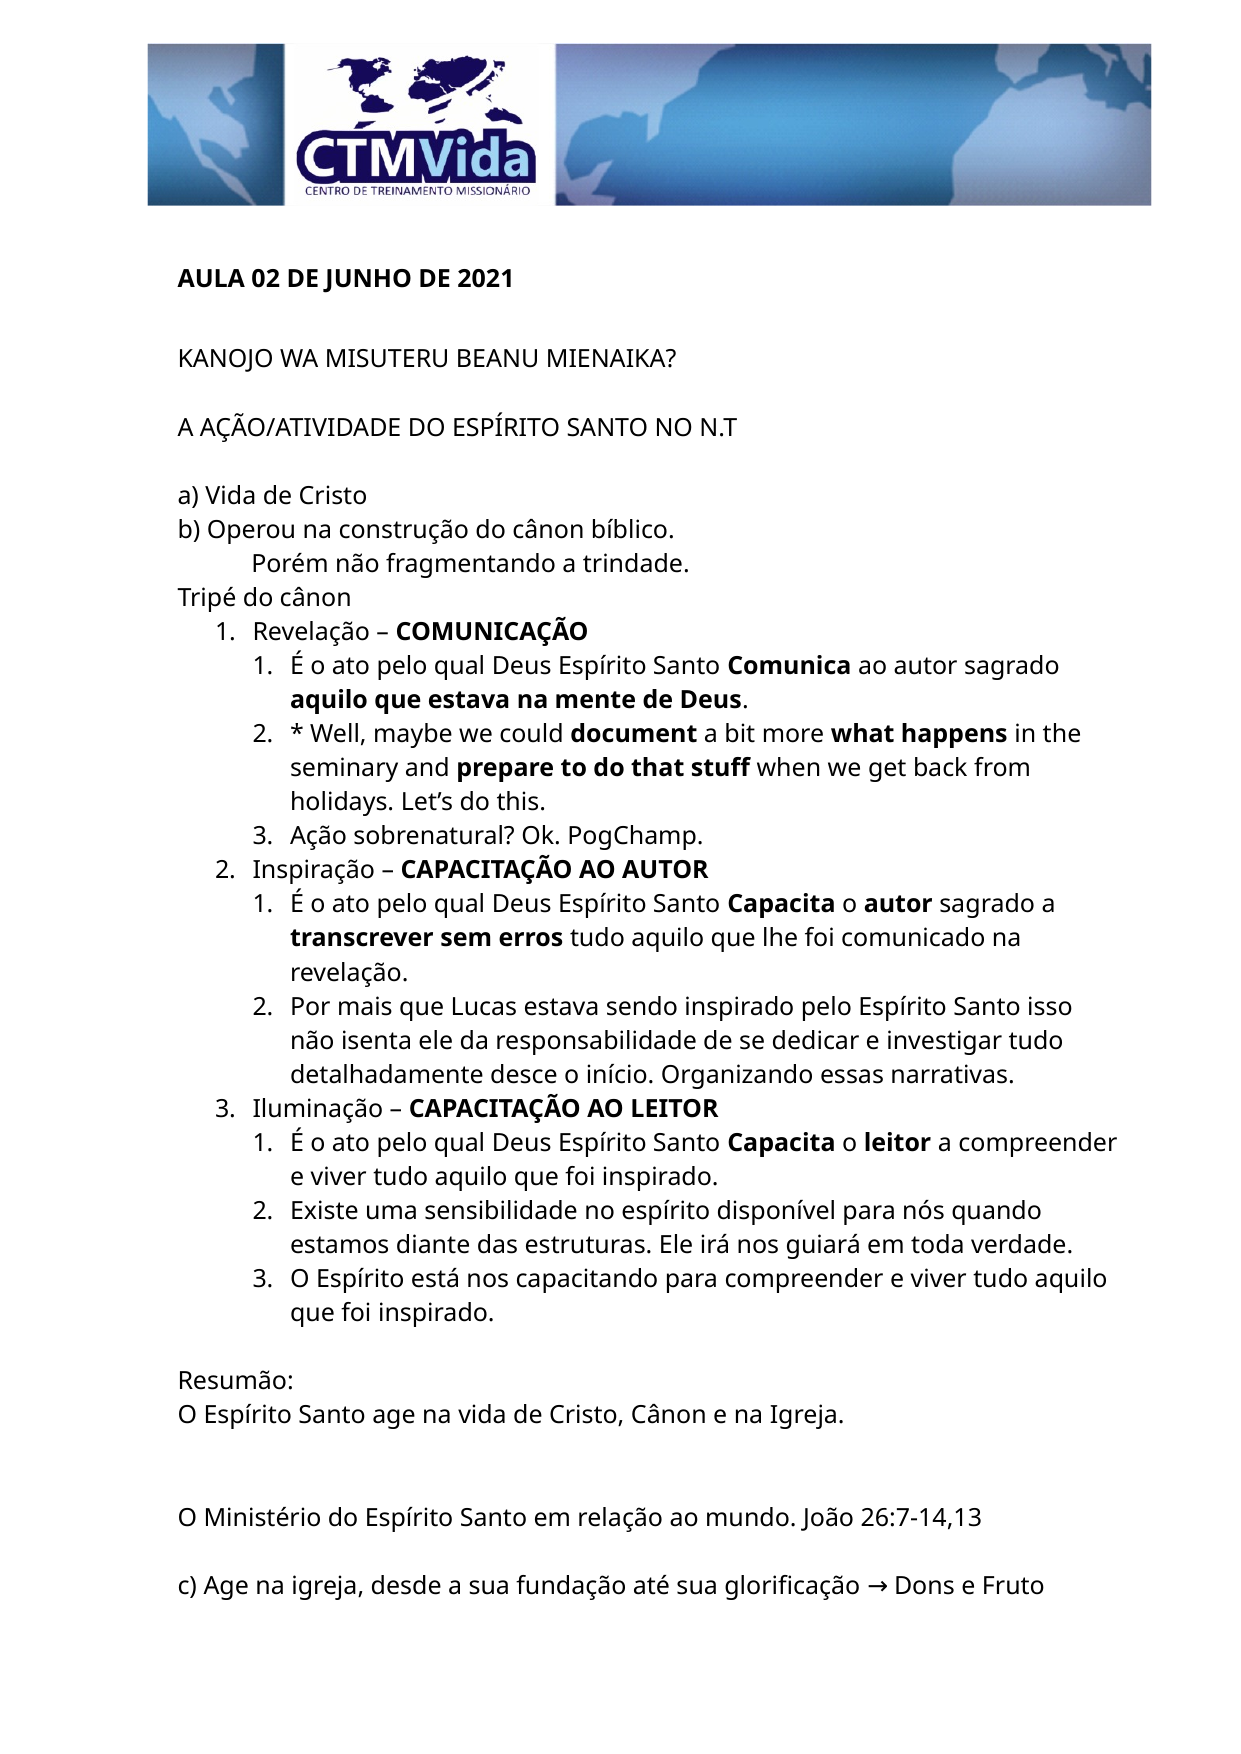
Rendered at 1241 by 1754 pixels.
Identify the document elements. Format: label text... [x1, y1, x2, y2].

text Resumão: [177, 1363, 1122, 1397]
list Iluminação – CAPACITAÇÃO AO LEITOR [215, 1090, 1122, 1124]
text O Espírito Santo age na vida de Cristo, Cânon e na Igreja. [177, 1397, 1122, 1431]
text a) Vida de Cristo [177, 477, 1122, 511]
list O Espírito está nos capacitando para compreender e viver tudo aquilo que foi inspirado. [252, 1261, 1122, 1329]
text c) Age na igreja, desde a sua fundação até sua glorificação → Dons e Fruto [177, 1567, 1122, 1601]
text Kanojo wa misuteru beanu mienaika? [177, 341, 1122, 375]
text Porém não fragmentando a trindade. [177, 545, 1122, 579]
list Por mais que Lucas estava sendo inspirado pelo Espírito Santo isso não isenta ele da responsabilidade de se dedicar e investigar tudo detalhadamente desce o início. Organizando essas narrativas. [252, 988, 1122, 1090]
list * Well, maybe we could document a bit more what happens in the seminary and prepare to do that stuff when we get back from holidays. Let’s do this. [252, 716, 1122, 818]
list É o ato pelo qual Deus Espírito Santo Comunica ao autor sagrado aquilo que estava na mente de Deus. [252, 648, 1122, 716]
picture [147, 43, 1152, 206]
list É o ato pelo qual Deus Espírito Santo Capacita o leitor a compreender e viver tudo aquilo que foi inspirado. [252, 1124, 1122, 1193]
text b) Operou na construção do cânon bíblico. [177, 511, 1122, 545]
list Existe uma sensibilidade no espírito disponível para nós quando estamos diante das estruturas. Ele irá nos guiará em toda verdade. [252, 1193, 1122, 1261]
list Inspiração – CAPACITAÇÃO AO AUTOR [215, 852, 1122, 886]
text O Ministério do Espírito Santo em relação ao mundo. João 26:7-14,13 [177, 1499, 1122, 1533]
subtitle Aula 02 de junho de 2021 [177, 260, 1122, 294]
text A ação/Atividade do espírito Santo no N.T [177, 409, 1122, 443]
list Ação sobrenatural? Ok. PogChamp. [252, 818, 1122, 852]
list É o ato pelo qual Deus Espírito Santo Capacita o autor sagrado a transcrever sem erros tudo aquilo que lhe foi comunicado na revelação. [252, 886, 1122, 988]
text Tripé do cânon [177, 579, 1122, 613]
list Revelação – COMUNICAÇÃO [215, 613, 1122, 648]
